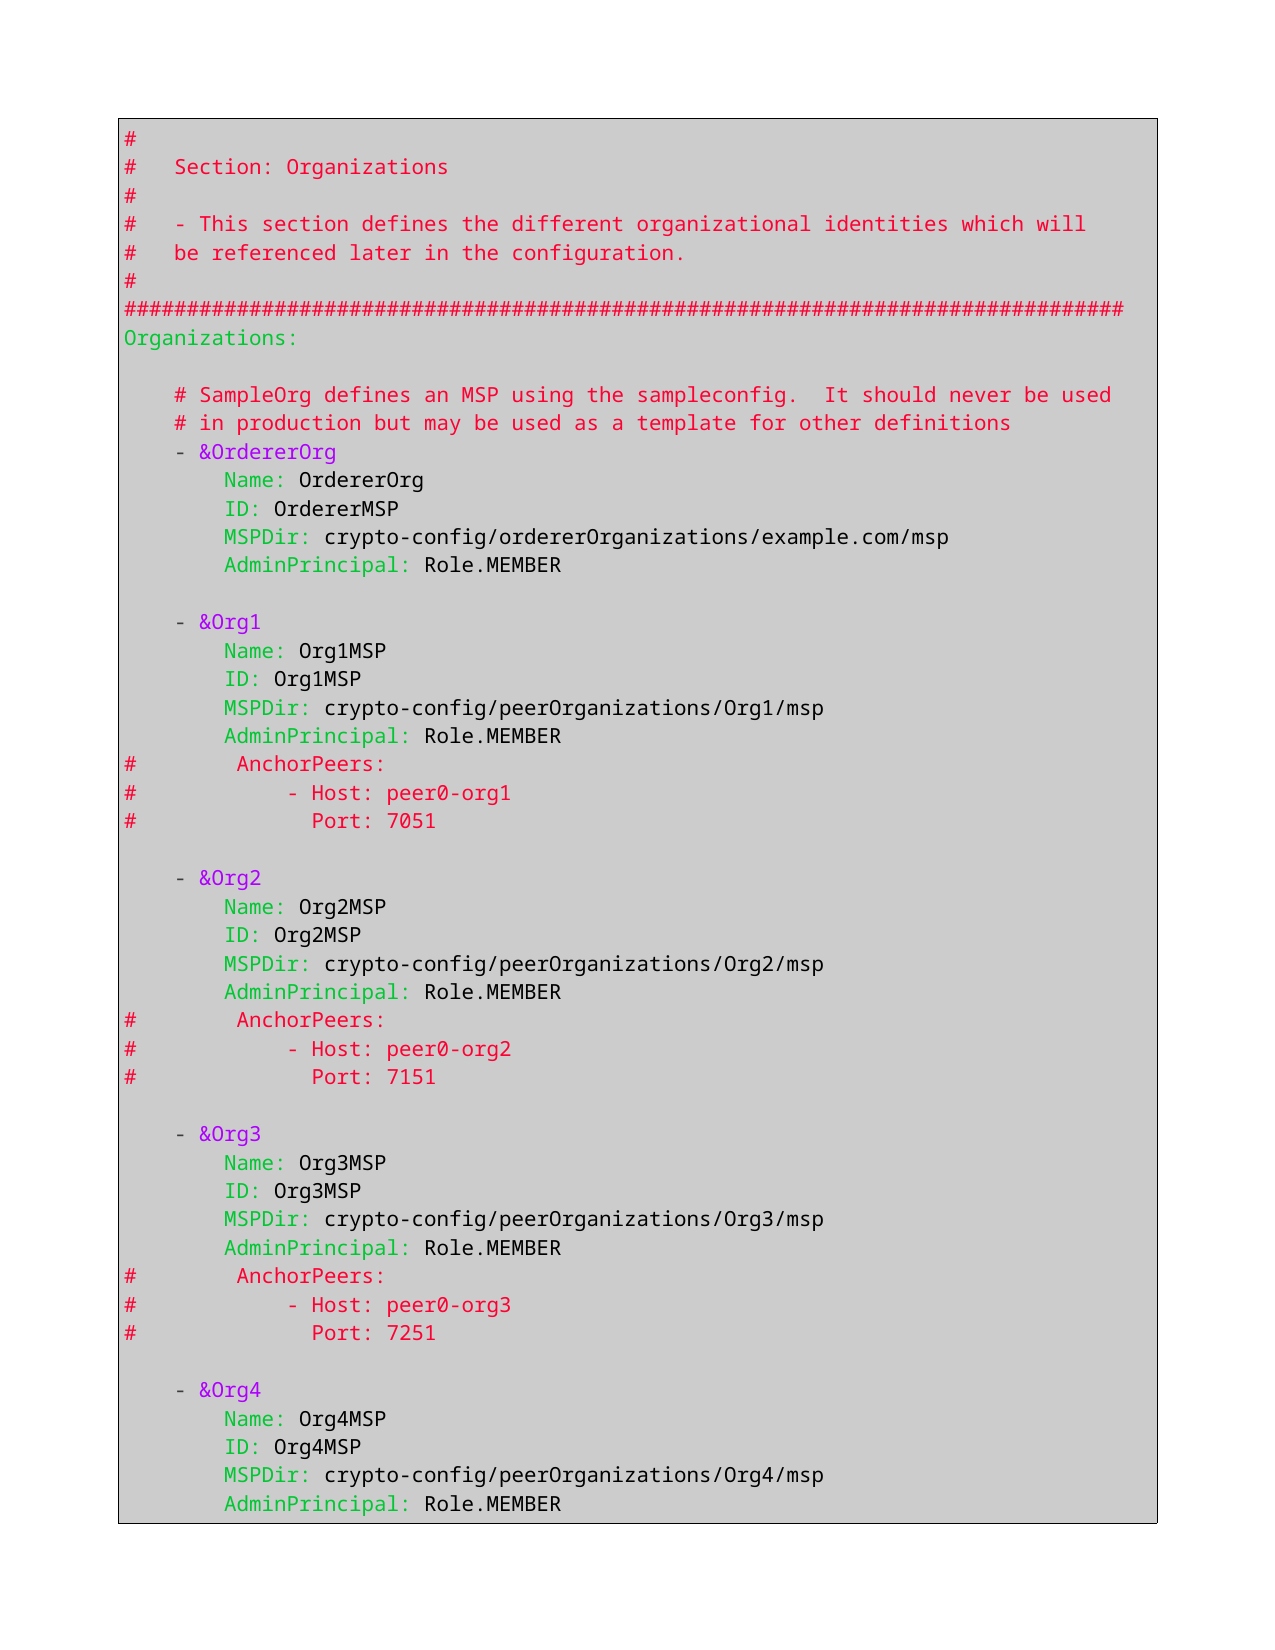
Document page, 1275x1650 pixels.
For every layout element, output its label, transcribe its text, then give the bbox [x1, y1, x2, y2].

table_header # # Section: Organizations # # - This section defines the different organizational identities which will # be referenced later in the configuration. # ################################################################################ Organizations: # SampleOrg defines an MSP using the sampleconfig. It should never be used # in production but may be used as a template for other definitions - &OrdererOrg Name: OrdererOrg ID: OrdererMSP MSPDir: crypto-config/ordererOrganizations/example.com/msp AdminPrincipal: Role.MEMBER - &Org1 Name: Org1MSP ID: Org1MSP MSPDir: crypto-config/peerOrganizations/Org1/msp AdminPrincipal: Role.MEMBER # AnchorPeers: # - Host: peer0-org1 # Port: 7051 - &Org2 Name: Org2MSP ID: Org2MSP MSPDir: crypto-config/peerOrganizations/Org2/msp AdminPrincipal: Role.MEMBER # AnchorPeers: # - Host: peer0-org2 # Port: 7151 - &Org3 Name: Org3MSP ID: Org3MSP MSPDir: crypto-config/peerOrganizations/Org3/msp AdminPrincipal: Role.MEMBER # AnchorPeers: # - Host: peer0-org3 # Port: 7251 - &Org4 Name: Org4MSP ID: Org4MSP MSPDir: crypto-config/peerOrganizations/Org4/msp AdminPrincipal: Role.MEMBER [119, 119, 1157, 1523]
